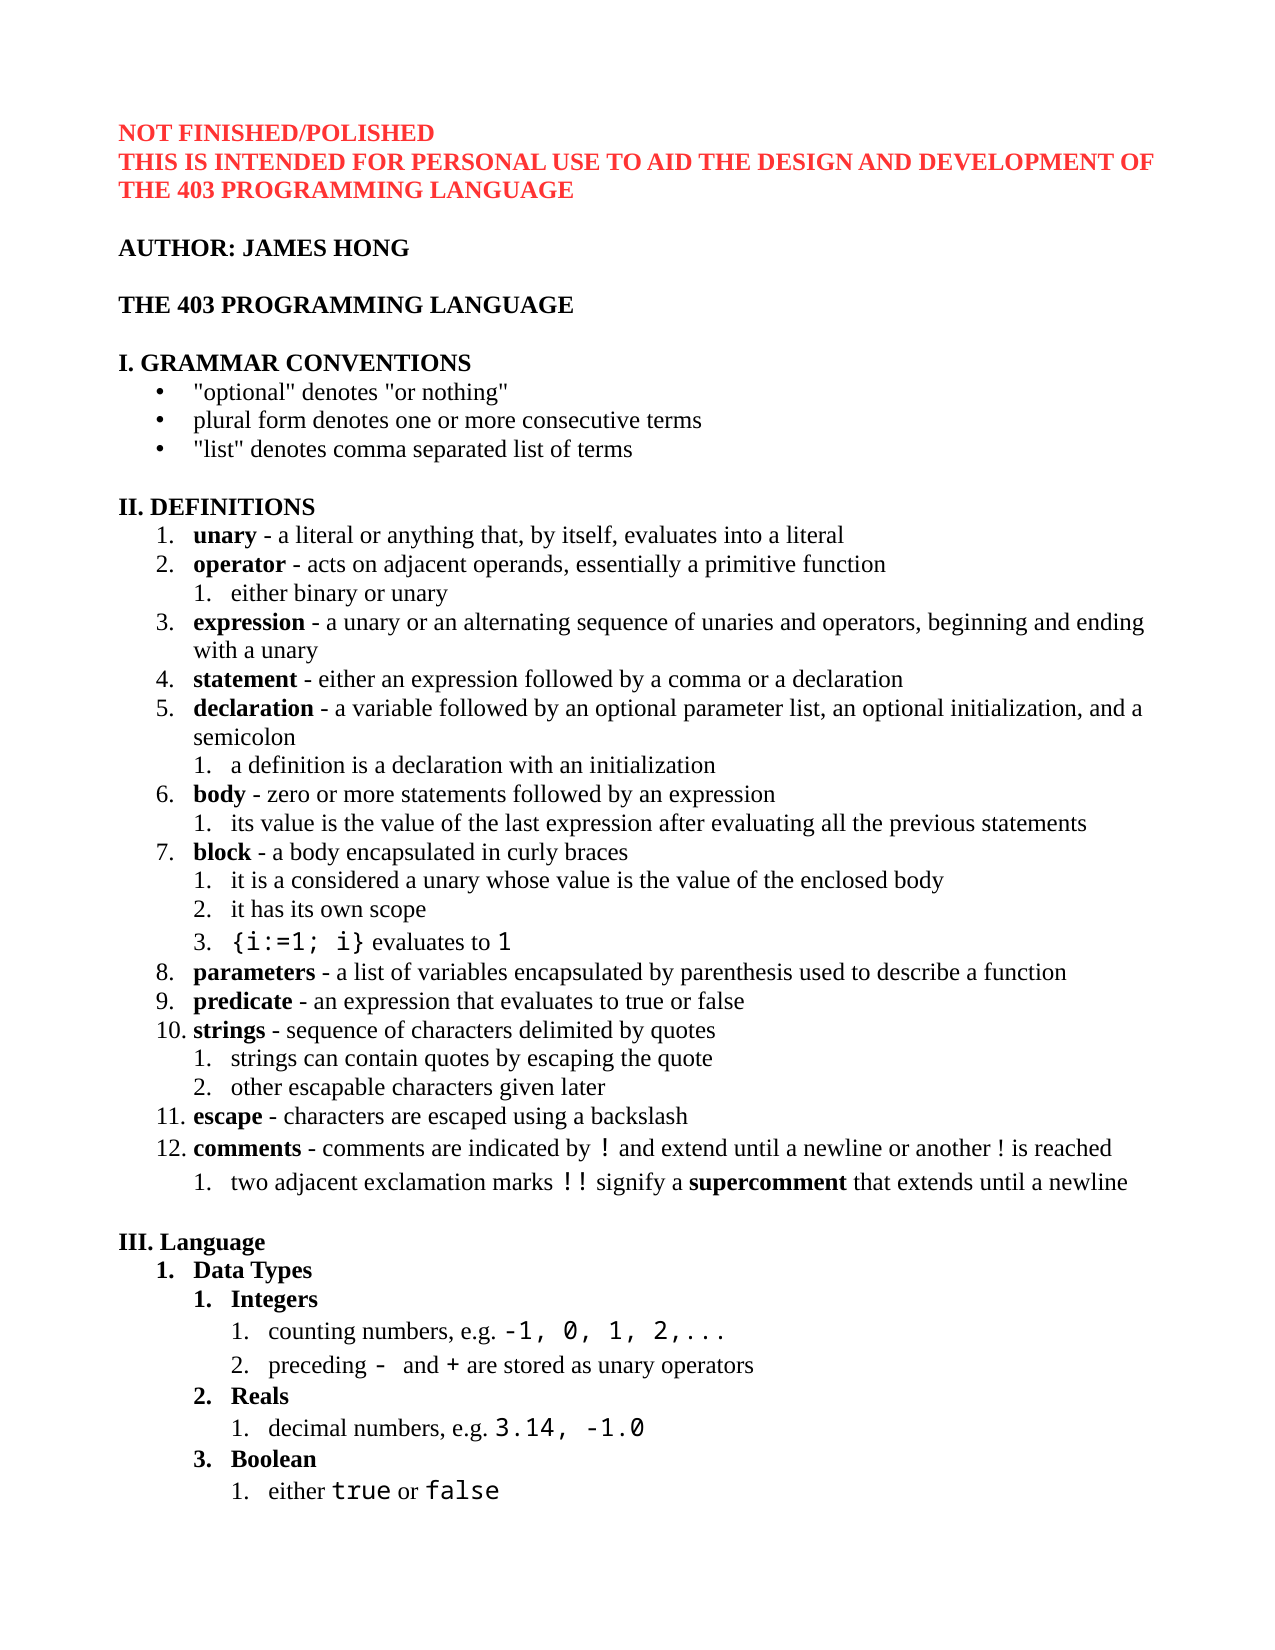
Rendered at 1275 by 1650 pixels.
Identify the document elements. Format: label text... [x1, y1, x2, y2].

text AUTHOR: JAMES HONG [118, 233, 1157, 262]
list two adjacent exclamation marks !! signify a supercomment that extends until a newline [193, 1164, 1157, 1198]
list block - a body encapsulated in curly braces [156, 837, 1157, 866]
list strings - sequence of characters delimited by quotes [156, 1015, 1157, 1043]
list Data Types [156, 1255, 1157, 1284]
list its value is the value of the last expression after evaluating all the previous statements [193, 808, 1157, 837]
list Reals [193, 1381, 1157, 1410]
list predicate - an expression that evaluates to true or false [156, 986, 1157, 1015]
text III. Language [118, 1227, 1157, 1255]
list strings can contain quotes by escaping the quote [193, 1043, 1157, 1072]
list statement - either an expression followed by a comma or a declaration [156, 664, 1157, 693]
text THIS IS INTENDED FOR PERSONAL USE TO AID THE DESIGN AND DEVELOPMENT OF THE 403 PROGRAMMING LANGUAGE [118, 147, 1157, 204]
text II. DEFINITIONS [118, 492, 1157, 521]
list Boolean [193, 1444, 1157, 1472]
text NOT FINISHED/POLISHED [118, 118, 1157, 147]
list unary - a literal or anything that, by itself, evaluates into a literal [156, 521, 1157, 549]
list decimal numbers, e.g. 3.14, -1.0 [231, 1410, 1157, 1444]
list escape - characters are escaped using a backslash [156, 1101, 1157, 1130]
list it has its own scope [193, 894, 1157, 923]
list operator - acts on adjacent operands, essentially a primitive function [156, 549, 1157, 578]
list either true or false [231, 1472, 1157, 1507]
list Integers [193, 1284, 1157, 1313]
list body - zero or more statements followed by an expression [156, 779, 1157, 808]
list counting numbers, e.g. -1, 0, 1, 2,... [231, 1313, 1157, 1347]
text I. GRAMMAR CONVENTIONS [118, 348, 1157, 377]
list parameters - a list of variables encapsulated by parenthesis used to describe a function [156, 957, 1157, 986]
list a definition is a declaration with an initialization [193, 751, 1157, 779]
list "list" denotes comma separated list of terms [156, 434, 1157, 463]
list comments - comments are indicated by ! and extend until a newline or another ! is reached [156, 1130, 1157, 1164]
list plural form denotes one or more consecutive terms [156, 406, 1157, 434]
list it is a considered a unary whose value is the value of the enclosed body [193, 866, 1157, 894]
list declaration - a variable followed by an optional parameter list, an optional initialization, and a semicolon [156, 693, 1157, 751]
list "optional" denotes "or nothing" [156, 377, 1157, 406]
list preceding - and + are stored as unary operators [231, 1347, 1157, 1381]
list other escapable characters given later [193, 1072, 1157, 1101]
list either binary or unary [193, 578, 1157, 607]
text THE 403 PROGRAMMING LANGUAGE [118, 291, 1157, 319]
list expression - a unary or an alternating sequence of unaries and operators, beginning and ending with a unary [156, 607, 1157, 664]
list {i:=1; i} evaluates to 1 [193, 923, 1157, 957]
